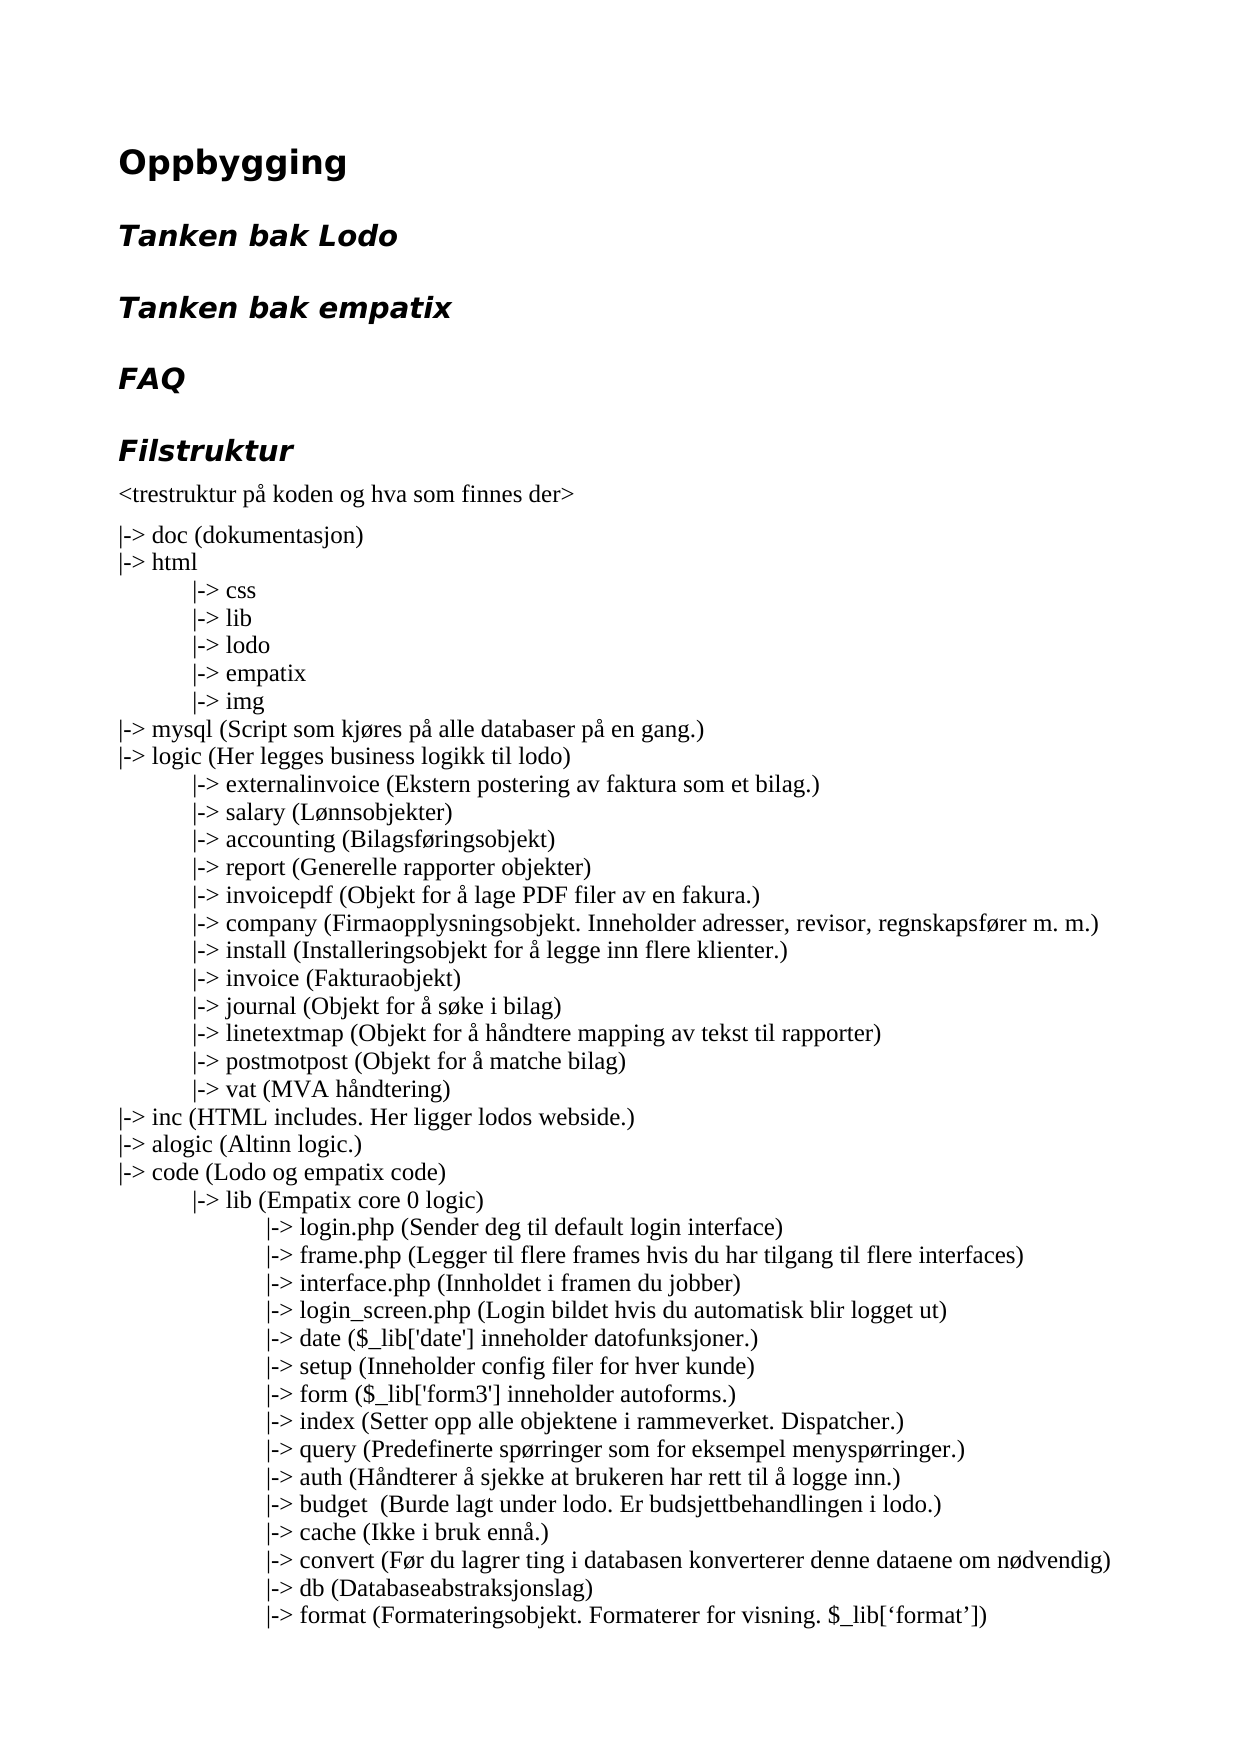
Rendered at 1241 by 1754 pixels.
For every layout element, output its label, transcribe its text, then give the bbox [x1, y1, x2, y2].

subtitle Tanken bak empatix [118, 291, 1122, 325]
subtitle Oppbygging [118, 143, 1122, 182]
subtitle Filstruktur [118, 434, 1122, 468]
subtitle Tanken bak Lodo [118, 220, 1122, 254]
text <trestruktur på koden og hva som finnes der> [118, 481, 1122, 508]
text |-> doc (dokumentasjon) |-> html |-> css |-> lib |-> lodo |-> empatix |-> img |-> mysql (Script som kjøres på alle databaser på en gang.) |-> logic (Her legges business logikk til lodo) |-> externalinvoice (Ekstern postering av faktura som et bilag.) |-> salary (Lønnsobjekter) |-> accounting (Bilagsføringsobjekt) |-> report (Generelle rapporter objekter) |-> invoicepdf (Objekt for å lage PDF filer av en fakura.) |-> company (Firmaopplysningsobjekt. Inneholder adresser, revisor, regnskapsfører m. m.) |-> install (Installeringsobjekt for å legge inn flere klienter.) |-> invoice (Fakturaobjekt) |-> journal (Objekt for å søke i bilag) |-> linetextmap (Objekt for å håndtere mapping av tekst til rapporter) |-> postmotpost (Objekt for å matche bilag) |-> vat (MVA håndtering) |-> inc (HTML includes. Her ligger lodos webside.) |-> alogic (Altinn logic.) |-> code (Lodo og empatix code) |-> lib (Empatix core 0 logic) |-> login.php (Sender deg til default login interface) |-> frame.php (Legger til flere frames hvis du har tilgang til flere interfaces) |-> interface.php (Innholdet i framen du jobber) |-> login_screen.php (Login bildet hvis du automatisk blir logget ut) |-> date ($_lib['date'] inneholder datofunksjoner.) |-> setup (Inneholder config filer for hver kunde) |-> form ($_lib['form3'] inneholder autoforms.) |-> index (Setter opp alle objektene i rammeverket. Dispatcher.) |-> query (Predefinerte spørringer som for eksempel menyspørringer.) |-> auth (Håndterer å sjekke at brukeren har rett til å logge inn.) |-> budget (Burde lagt under lodo. Er budsjettbehandlingen i lodo.) |-> cache (Ikke i bruk ennå.) |-> convert (Før du lagrer ting i databasen konverterer denne dataene om nødvendig) |-> db (Databaseabstraksjonslag) |-> format (Formateringsobjekt. Formaterer for visning. $_lib[‘format’]) [118, 521, 1122, 1629]
subtitle FAQ [118, 363, 1122, 397]
